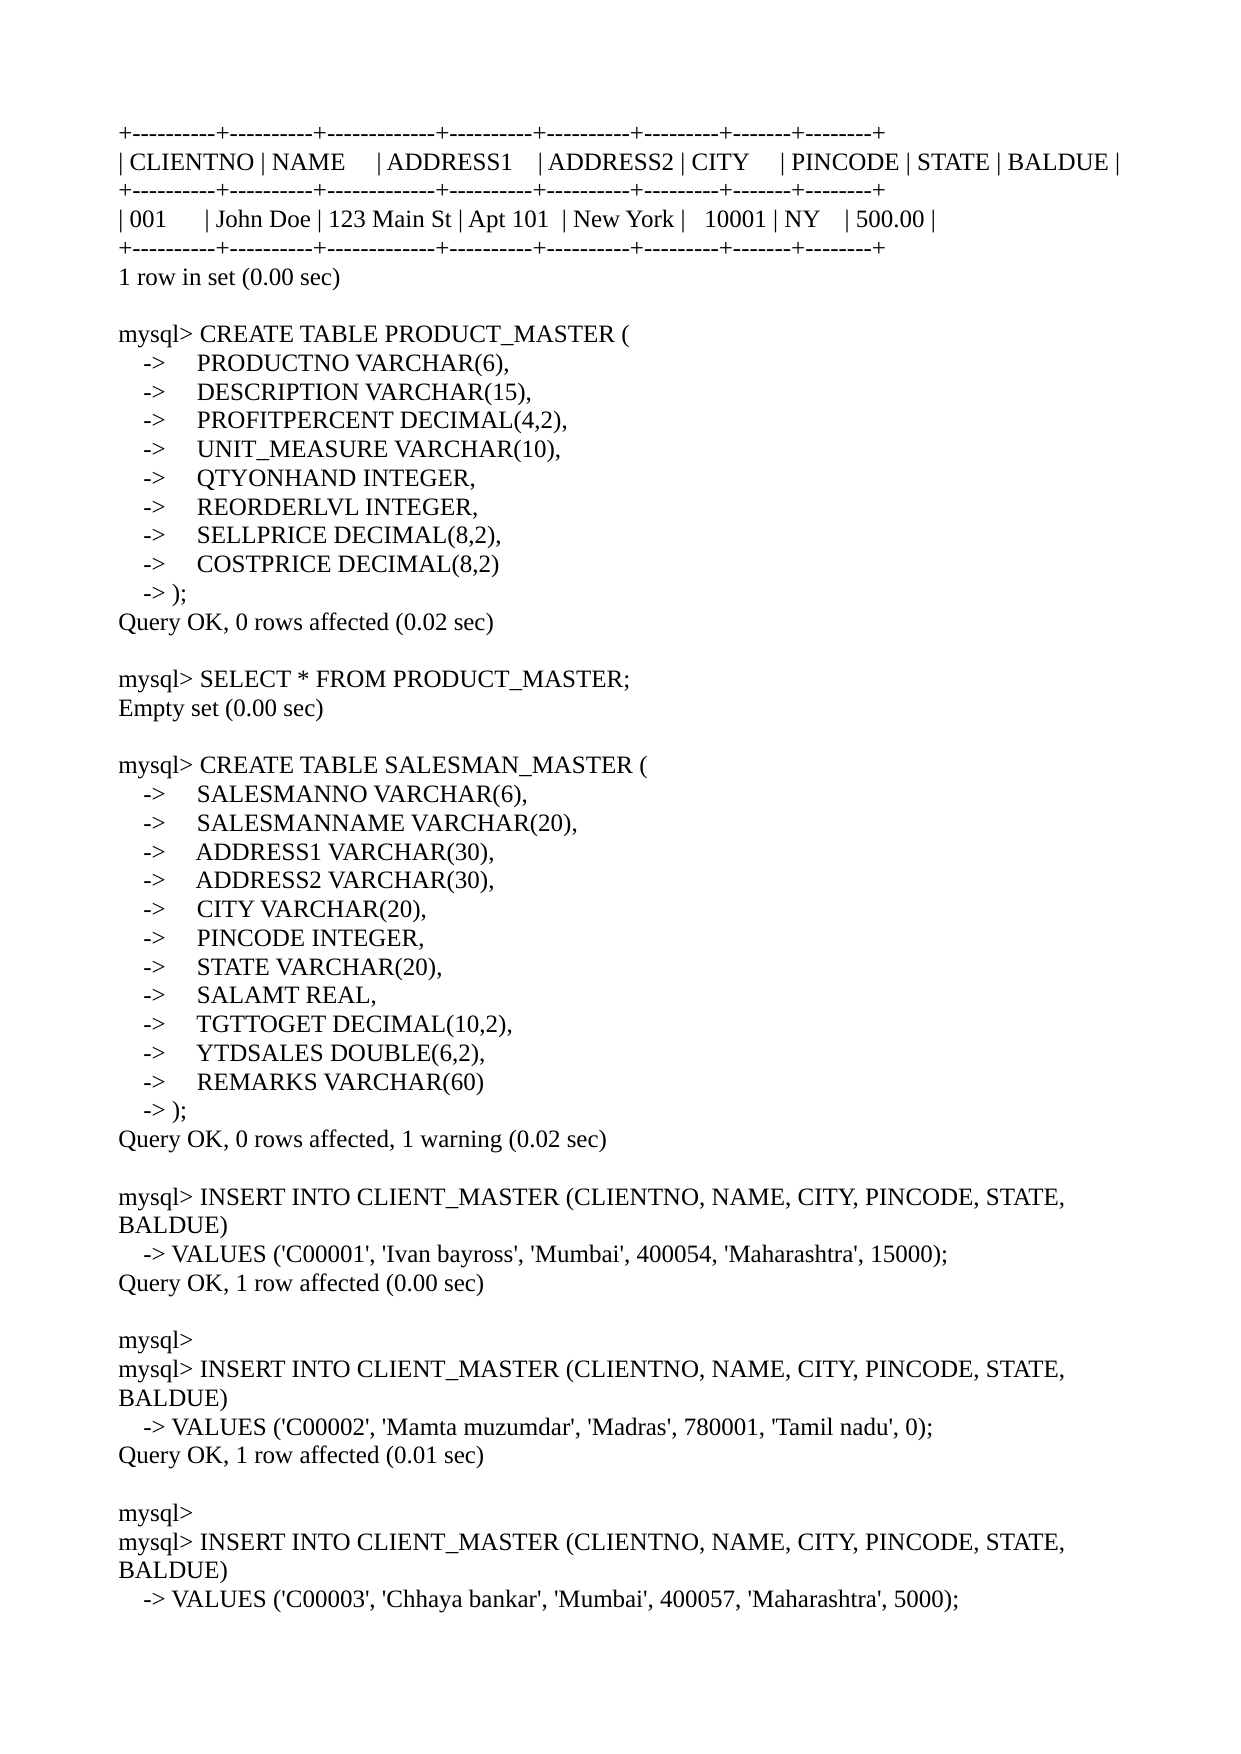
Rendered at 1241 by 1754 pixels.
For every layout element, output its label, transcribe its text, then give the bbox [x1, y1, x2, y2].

text mysql> CREATE TABLE SALESMAN_MASTER ( [118, 751, 1122, 779]
text -> PINCODE INTEGER, [118, 923, 1122, 952]
text -> COSTPRICE DECIMAL(8,2) [118, 549, 1122, 578]
text -> SALESMANNO VARCHAR(6), [118, 779, 1122, 808]
text +----------+----------+-------------+----------+----------+---------+-------+--------+ [118, 118, 1122, 147]
text -> REMARKS VARCHAR(60) [118, 1067, 1122, 1096]
text +----------+----------+-------------+----------+----------+---------+-------+--------+ [118, 176, 1122, 204]
text +----------+----------+-------------+----------+----------+---------+-------+--------+ [118, 233, 1122, 262]
text -> YTDSALES DOUBLE(6,2), [118, 1038, 1122, 1067]
text Query OK, 0 rows affected, 1 warning (0.02 sec) [118, 1124, 1122, 1153]
text mysql> [118, 1326, 1122, 1354]
text Empty set (0.00 sec) [118, 693, 1122, 722]
text | 001 | John Doe | 123 Main St | Apt 101 | New York | 10001 | NY | 500.00 | [118, 204, 1122, 233]
text -> VALUES ('C00002', 'Mamta muzumdar', 'Madras', 780001, 'Tamil nadu', 0); [118, 1412, 1122, 1441]
text Query OK, 0 rows affected (0.02 sec) [118, 607, 1122, 636]
text mysql> SELECT * FROM PRODUCT_MASTER; [118, 664, 1122, 693]
text -> DESCRIPTION VARCHAR(15), [118, 377, 1122, 406]
text -> CITY VARCHAR(20), [118, 894, 1122, 923]
text Query OK, 1 row affected (0.01 sec) [118, 1441, 1122, 1469]
text -> REORDERLVL INTEGER, [118, 492, 1122, 521]
text mysql> INSERT INTO CLIENT_MASTER (CLIENTNO, NAME, CITY, PINCODE, STATE, BALDUE) [118, 1182, 1122, 1239]
text Query OK, 1 row affected (0.00 sec) [118, 1268, 1122, 1297]
text -> SALESMANNAME VARCHAR(20), [118, 808, 1122, 837]
text -> ); [118, 578, 1122, 607]
text mysql> INSERT INTO CLIENT_MASTER (CLIENTNO, NAME, CITY, PINCODE, STATE, BALDUE) [118, 1354, 1122, 1412]
text -> ADDRESS2 VARCHAR(30), [118, 866, 1122, 894]
text -> PRODUCTNO VARCHAR(6), [118, 348, 1122, 377]
text -> STATE VARCHAR(20), [118, 952, 1122, 981]
text mysql> [118, 1498, 1122, 1527]
text -> ); [118, 1096, 1122, 1124]
text -> SALAMT REAL, [118, 981, 1122, 1009]
text mysql> CREATE TABLE PRODUCT_MASTER ( [118, 319, 1122, 348]
text -> UNIT_MEASURE VARCHAR(10), [118, 434, 1122, 463]
text -> SELLPRICE DECIMAL(8,2), [118, 521, 1122, 549]
text -> VALUES ('C00001', 'Ivan bayross', 'Mumbai', 400054, 'Maharashtra', 15000); [118, 1239, 1122, 1268]
text mysql> INSERT INTO CLIENT_MASTER (CLIENTNO, NAME, CITY, PINCODE, STATE, BALDUE) [118, 1527, 1122, 1584]
text -> TGTTOGET DECIMAL(10,2), [118, 1009, 1122, 1038]
text 1 row in set (0.00 sec) [118, 262, 1122, 291]
text | CLIENTNO | NAME | ADDRESS1 | ADDRESS2 | CITY | PINCODE | STATE | BALDUE | [118, 147, 1122, 176]
text -> QTYONHAND INTEGER, [118, 463, 1122, 492]
text -> VALUES ('C00003', 'Chhaya bankar', 'Mumbai', 400057, 'Maharashtra', 5000); [118, 1584, 1122, 1613]
text -> PROFITPERCENT DECIMAL(4,2), [118, 406, 1122, 434]
text -> ADDRESS1 VARCHAR(30), [118, 837, 1122, 866]
